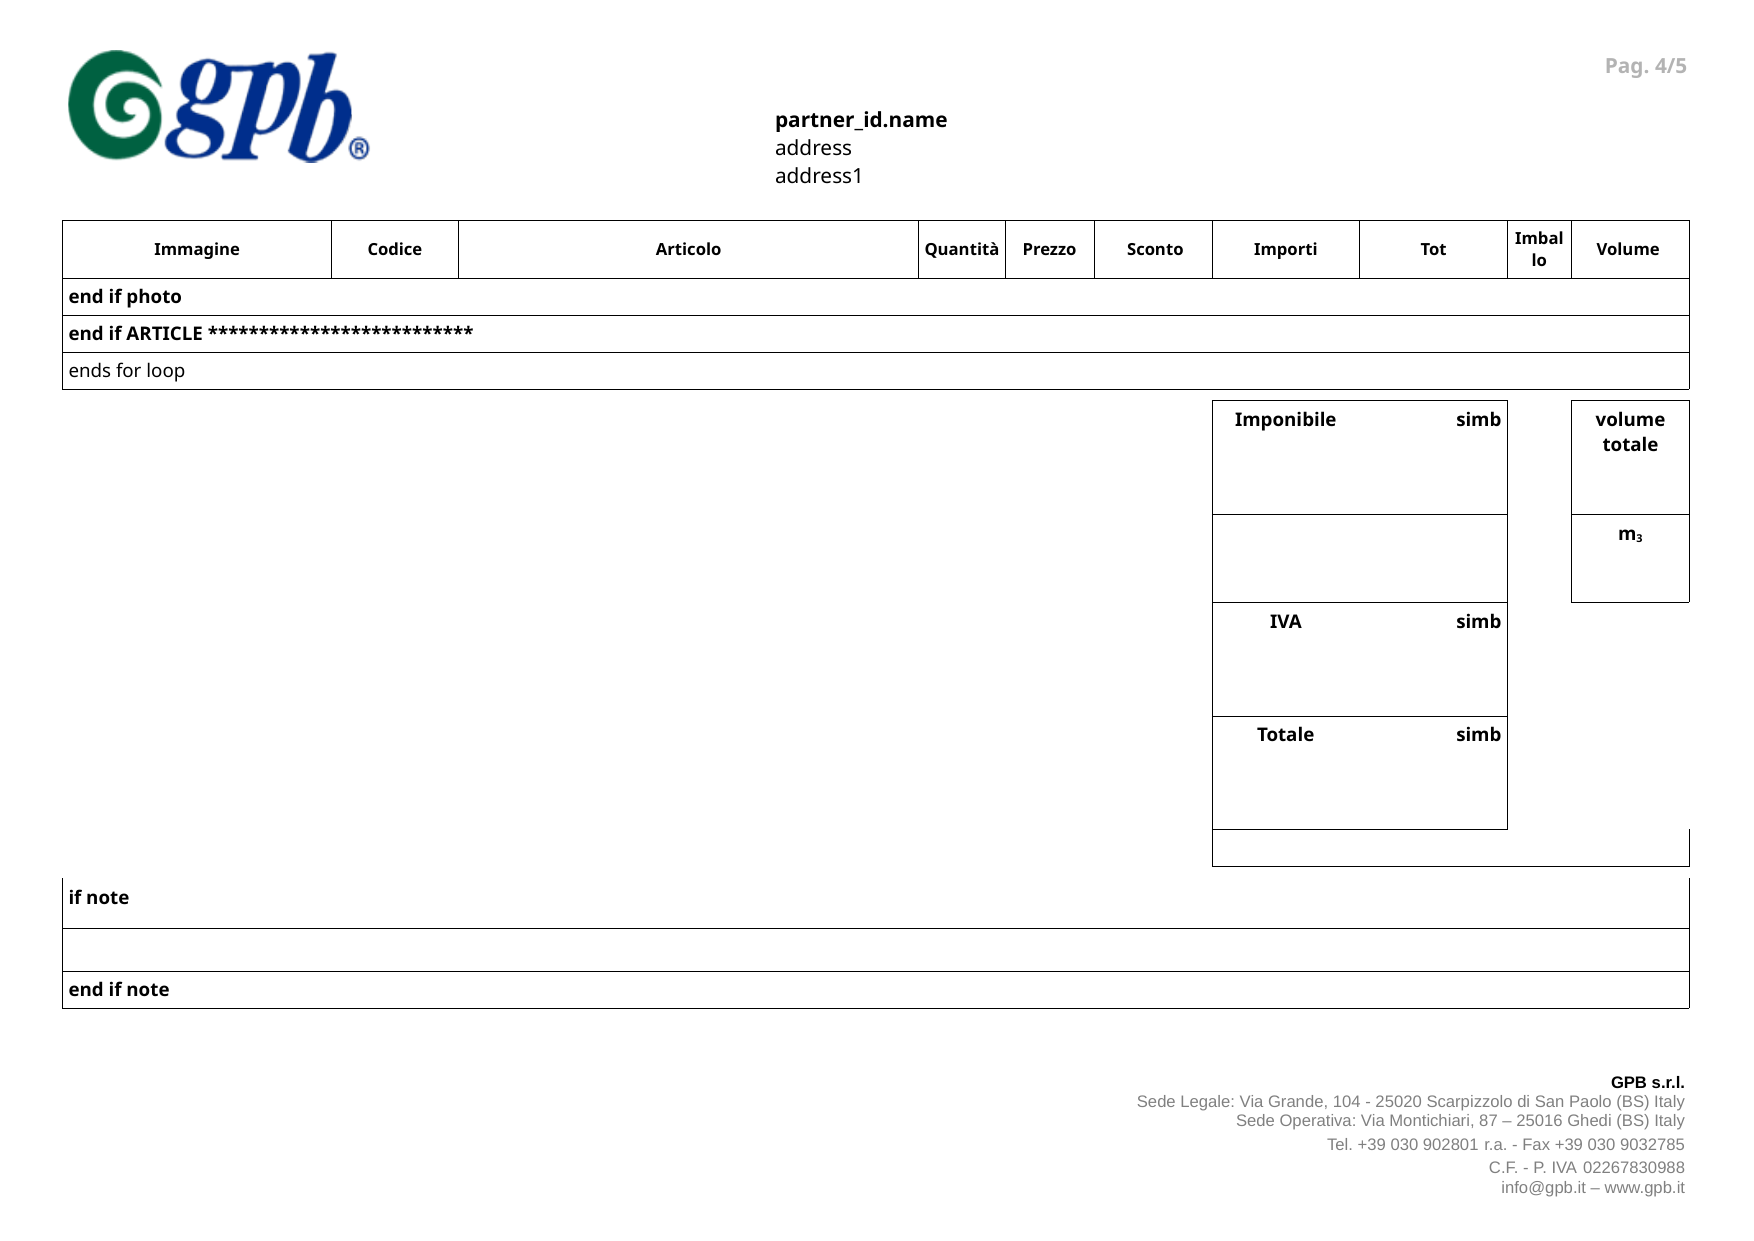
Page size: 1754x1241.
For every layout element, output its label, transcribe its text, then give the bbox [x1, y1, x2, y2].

table_cell [1508, 716, 1571, 829]
table_header Importi [1213, 221, 1359, 277]
table_cell [1571, 603, 1689, 829]
table_cell Totale [1213, 717, 1359, 829]
table_header [1508, 400, 1571, 514]
table_cell [63, 390, 1689, 394]
table_header Articolo [459, 221, 918, 277]
table_cell [63, 873, 1689, 878]
table_header Volume [1572, 221, 1689, 277]
table_cell simb <formatLang(o.currency_amount_total)> [1359, 717, 1507, 829]
table_header Codice [332, 221, 458, 277]
table_cell [1507, 829, 1571, 866]
table_header Immagine [63, 221, 331, 277]
table_cell end if note [63, 972, 1689, 1008]
table_header simb <formatLang(o.currency_amount_untaxed)> [1359, 401, 1507, 514]
table_cell if note [63, 878, 1689, 928]
table_cell <if test="o.partner_id and o.partner_id.country and o.partner_id.country.code == 'IT'"> [1213, 515, 1507, 602]
table_cell simb <formatLang(o.currency_amount_tax)> [1359, 603, 1507, 716]
table_header Quantità [919, 221, 1005, 277]
table_cell IVA [1213, 603, 1359, 716]
table_cell </if> [1213, 830, 1507, 866]
table_cell <o.note> [63, 929, 1689, 971]
table_cell m3 <get_counter("volume")> [1572, 515, 1689, 602]
table_cell [1508, 514, 1571, 602]
table_header Prezzo [1006, 221, 1094, 277]
table_header Tot [1360, 221, 1507, 277]
table_cell [1571, 829, 1689, 866]
table_cell end if ARTICLE ************************** [63, 316, 1689, 352]
table_header Sconto [1095, 221, 1212, 277]
table_cell [63, 395, 1689, 872]
table_header Imponibile [1213, 401, 1359, 514]
table_header volume totale [1572, 401, 1689, 514]
picture [68, 50, 374, 163]
table_cell end if photo [63, 279, 1689, 314]
table_cell [1508, 602, 1571, 716]
table_cell ends for loop [63, 353, 1689, 389]
table_header Imballo [1508, 221, 1571, 277]
